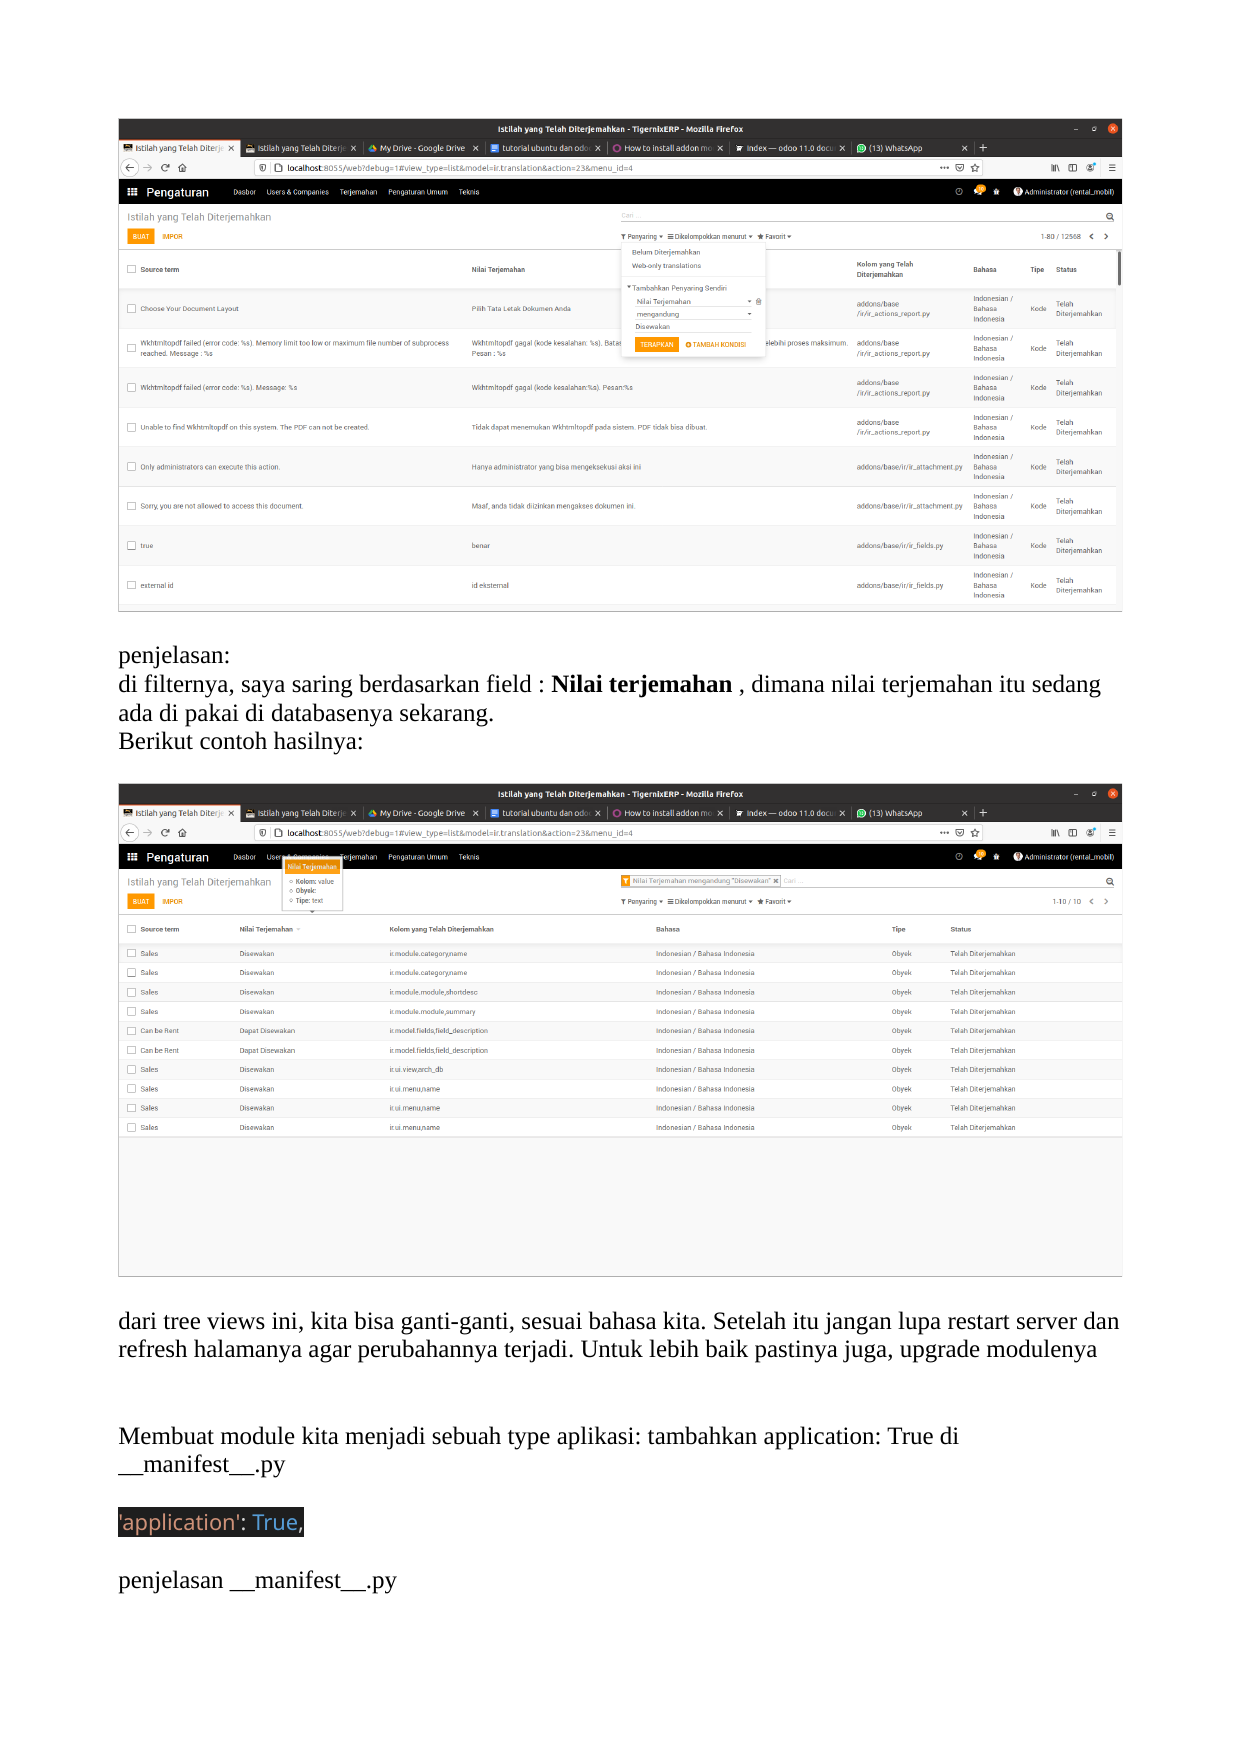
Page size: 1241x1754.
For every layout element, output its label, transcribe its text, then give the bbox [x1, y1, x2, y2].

text di filternya, saya saring berdasarkan field : Nilai terjemahan , dimana nilai terjemahan itu sedang ada di pakai di databasenya sekarang. [118, 669, 1122, 726]
text Membuat module kita menjadi sebuah type aplikasi: tambahkan application: True di __manifest__.py [118, 1421, 1122, 1478]
text penjelasan __manifest__.py [118, 1566, 1122, 1594]
picture [118, 783, 1123, 1277]
text dari tree views ini, kita bisa ganti-ganti, sesuai bahasa kita. Setelah itu jangan lupa restart server dan refresh halamanya agar perubahannya terjadi. Untuk lebih baik pastinya juga, upgrade modulenya [118, 1306, 1122, 1363]
text penjelasan: [118, 640, 1122, 669]
picture [118, 118, 1123, 612]
text 'application': True, [118, 1507, 1122, 1537]
text Berikut contoh hasilnya: [118, 726, 1122, 755]
